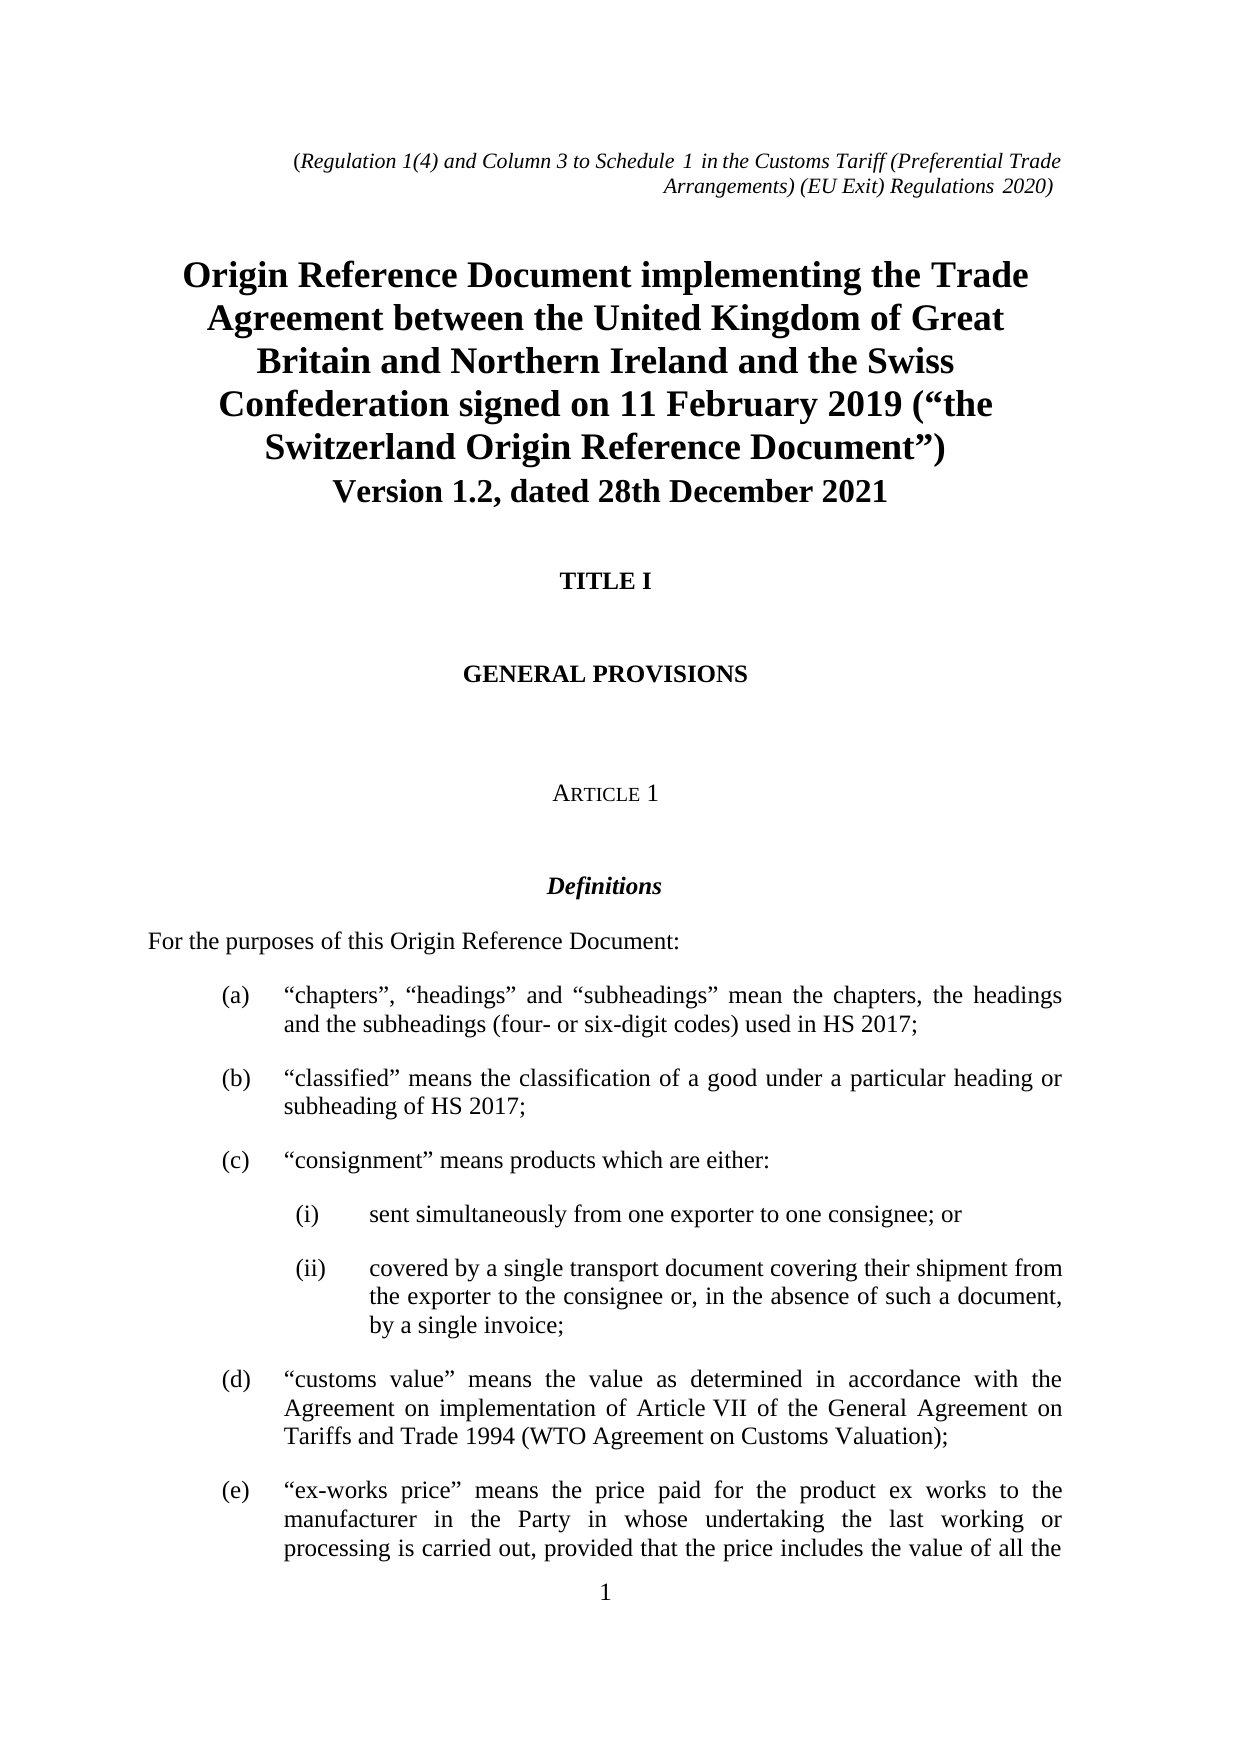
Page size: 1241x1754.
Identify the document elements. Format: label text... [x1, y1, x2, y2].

text Article 1 [148, 778, 1063, 806]
list (c) “consignment” means products which are either: [222, 1145, 1063, 1174]
list (i) sent simultaneously from one exporter to one consignee; or [295, 1199, 1063, 1228]
list For the purposes of this Origin Reference Document: [148, 926, 1063, 955]
text GENERAL PROVISIONS [148, 659, 1063, 688]
text Version 1.2, dated 28th December 2021 [148, 468, 1063, 511]
text TITLE I [148, 566, 1063, 595]
list (d) “customs value” means the value as determined in accordance with the Agreement on implementation of Article VII of the General Agreement on Tariffs and Trade 1994 (WTO Agreement on Customs Valuation); [222, 1364, 1063, 1450]
text Origin Reference Document implementing the Trade Agreement between the United Kingdom of Great Britain and Northern Ireland and the Swiss Confederation signed on 11 February 2019 (“the Switzerland Origin Reference Document”) [148, 252, 1063, 468]
list (e) “ex-works price” means the price paid for the product ex works to the manufacturer in the Party in whose undertaking the last working or processing is carried out, provided that the price includes the value of all the [222, 1475, 1063, 1561]
text (Regulation 1(4) and Column 3 to Schedule 1 in the Customs Tariff (Preferential Trade Arrangements) (EU Exit) Regulations 2020) [162, 148, 1063, 198]
list (a) “chapters”, “headings” and “subheadings” mean the chapters, the headings and the subheadings (four- or six-digit codes) used in HS 2017; [222, 980, 1063, 1038]
list (b) “classified” means the classification of a good under a particular heading or subheading of HS 2017; [222, 1063, 1063, 1120]
list (ii) covered by a single transport document covering their shipment from the exporter to the consignee or, in the absence of such a document, by a single invoice; [295, 1253, 1063, 1339]
text Definitions [148, 871, 1063, 899]
